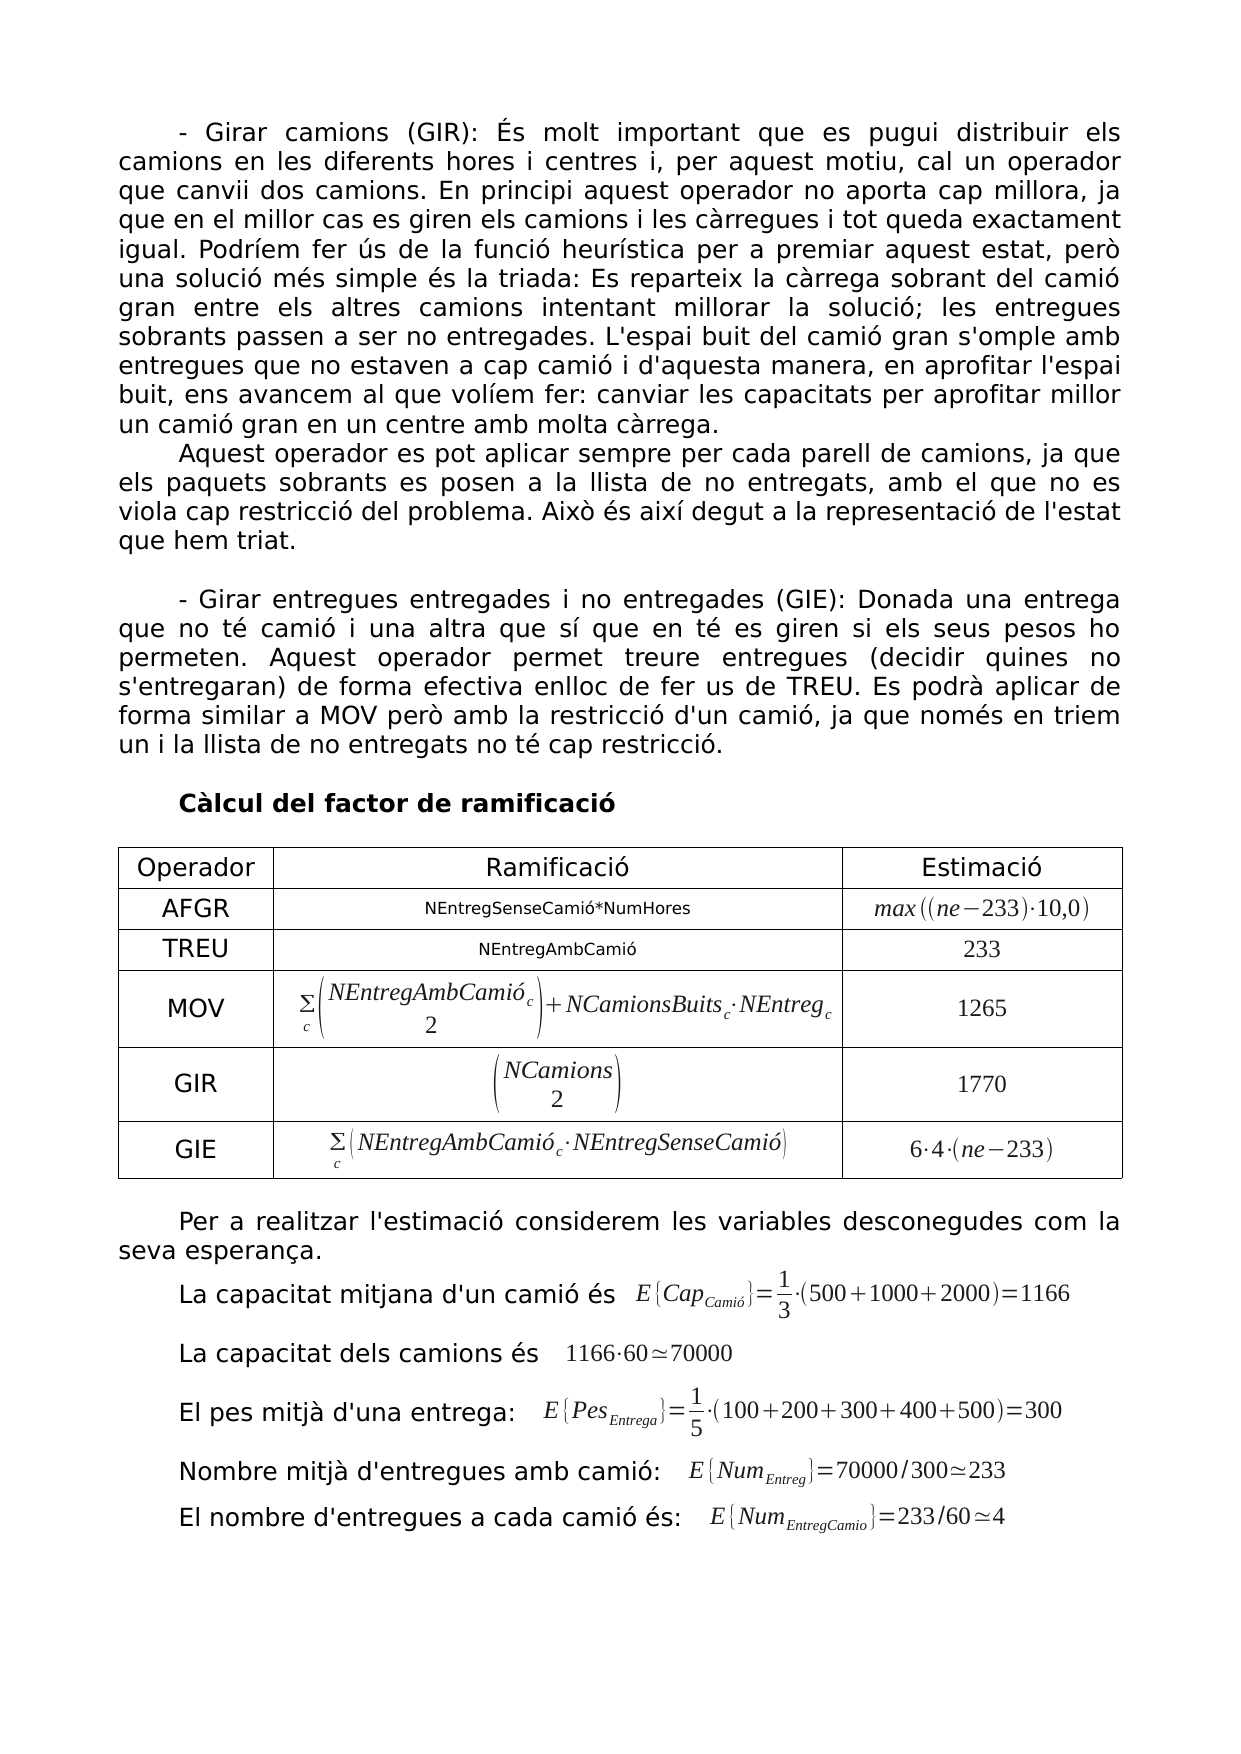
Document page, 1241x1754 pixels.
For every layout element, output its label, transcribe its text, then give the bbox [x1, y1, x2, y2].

table_header Ramificació [274, 848, 842, 888]
text Per a realitzar l'estimació considerem les variables desconegudes com la seva esperança. [118, 1207, 1122, 1266]
table_cell [843, 1048, 1122, 1121]
text El nombre d'entregues a cada camió és: [118, 1502, 1122, 1534]
table_cell MOV [119, 971, 273, 1047]
table_cell TREU [119, 930, 273, 969]
table_cell GIR [119, 1048, 273, 1121]
table_cell [274, 1122, 842, 1178]
table_header Operador [119, 848, 273, 888]
text Càlcul del factor de ramificació [118, 789, 1122, 818]
text - Girar camions (GIR): És molt important que es pugui distribuir els camions en les diferents hores i centres i, per aquest motiu, cal un operador que canvii dos camions. En principi aquest operador no aporta cap millora, ja que en el millor cas es giren els camions i les càrregues i tot queda exactament igual. Podríem fer ús de la funció heurística per a premiar aquest estat, però una solució més simple és la triada: Es reparteix la càrrega sobrant del camió gran entre els altres camions intentant millorar la solució; les entregues sobrants passen a ser no entregades. L'espai buit del camió gran s'omple amb entregues que no estaven a cap camió i d'aquesta manera, en aprofitar l'espai buit, ens avancem al que volíem fer: canviar les capacitats per aprofitar millor un camió gran en un centre amb molta càrrega. [118, 118, 1122, 439]
text Nombre mitjà d'entregues amb camió: [118, 1456, 1122, 1488]
table_cell [843, 971, 1122, 1047]
table_header Estimació [843, 848, 1122, 888]
table_cell [843, 930, 1122, 969]
table_cell GIE [119, 1122, 273, 1178]
text - Girar entregues entregades i no entregades (GIE): Donada una entrega que no té camió i una altra que sí que en té es giren si els seus pesos ho permeten. Aquest operador permet treure entregues (decidir quines no s'entregaran) de forma efectiva enlloc de fer us de TREU. Es podrà aplicar de forma similar a MOV però amb la restricció d'un camió, ja que només en triem un i la llista de no entregats no té cap restricció. [118, 585, 1122, 760]
table_cell AFGR [119, 889, 273, 929]
text La capacitat dels camions és [118, 1339, 1122, 1368]
text Aquest operador es pot aplicar sempre per cada parell de camions, ja que els paquets sobrants es posen a la llista de no entregats, amb el que no es viola cap restricció del problema. Això és així degut a la representació de l'estat que hem triat. [118, 439, 1122, 556]
table_cell [843, 889, 1122, 929]
text La capacitat mitjana d'un camió és [118, 1266, 1122, 1324]
table_cell NEntregAmbCamió [274, 930, 842, 969]
table_cell [274, 1048, 842, 1121]
table_cell [274, 971, 842, 1047]
text El pes mitjà d'una entrega: [118, 1383, 1122, 1442]
table_cell [843, 1122, 1122, 1178]
table_cell NEntregSenseCamió*NumHores [274, 889, 842, 929]
